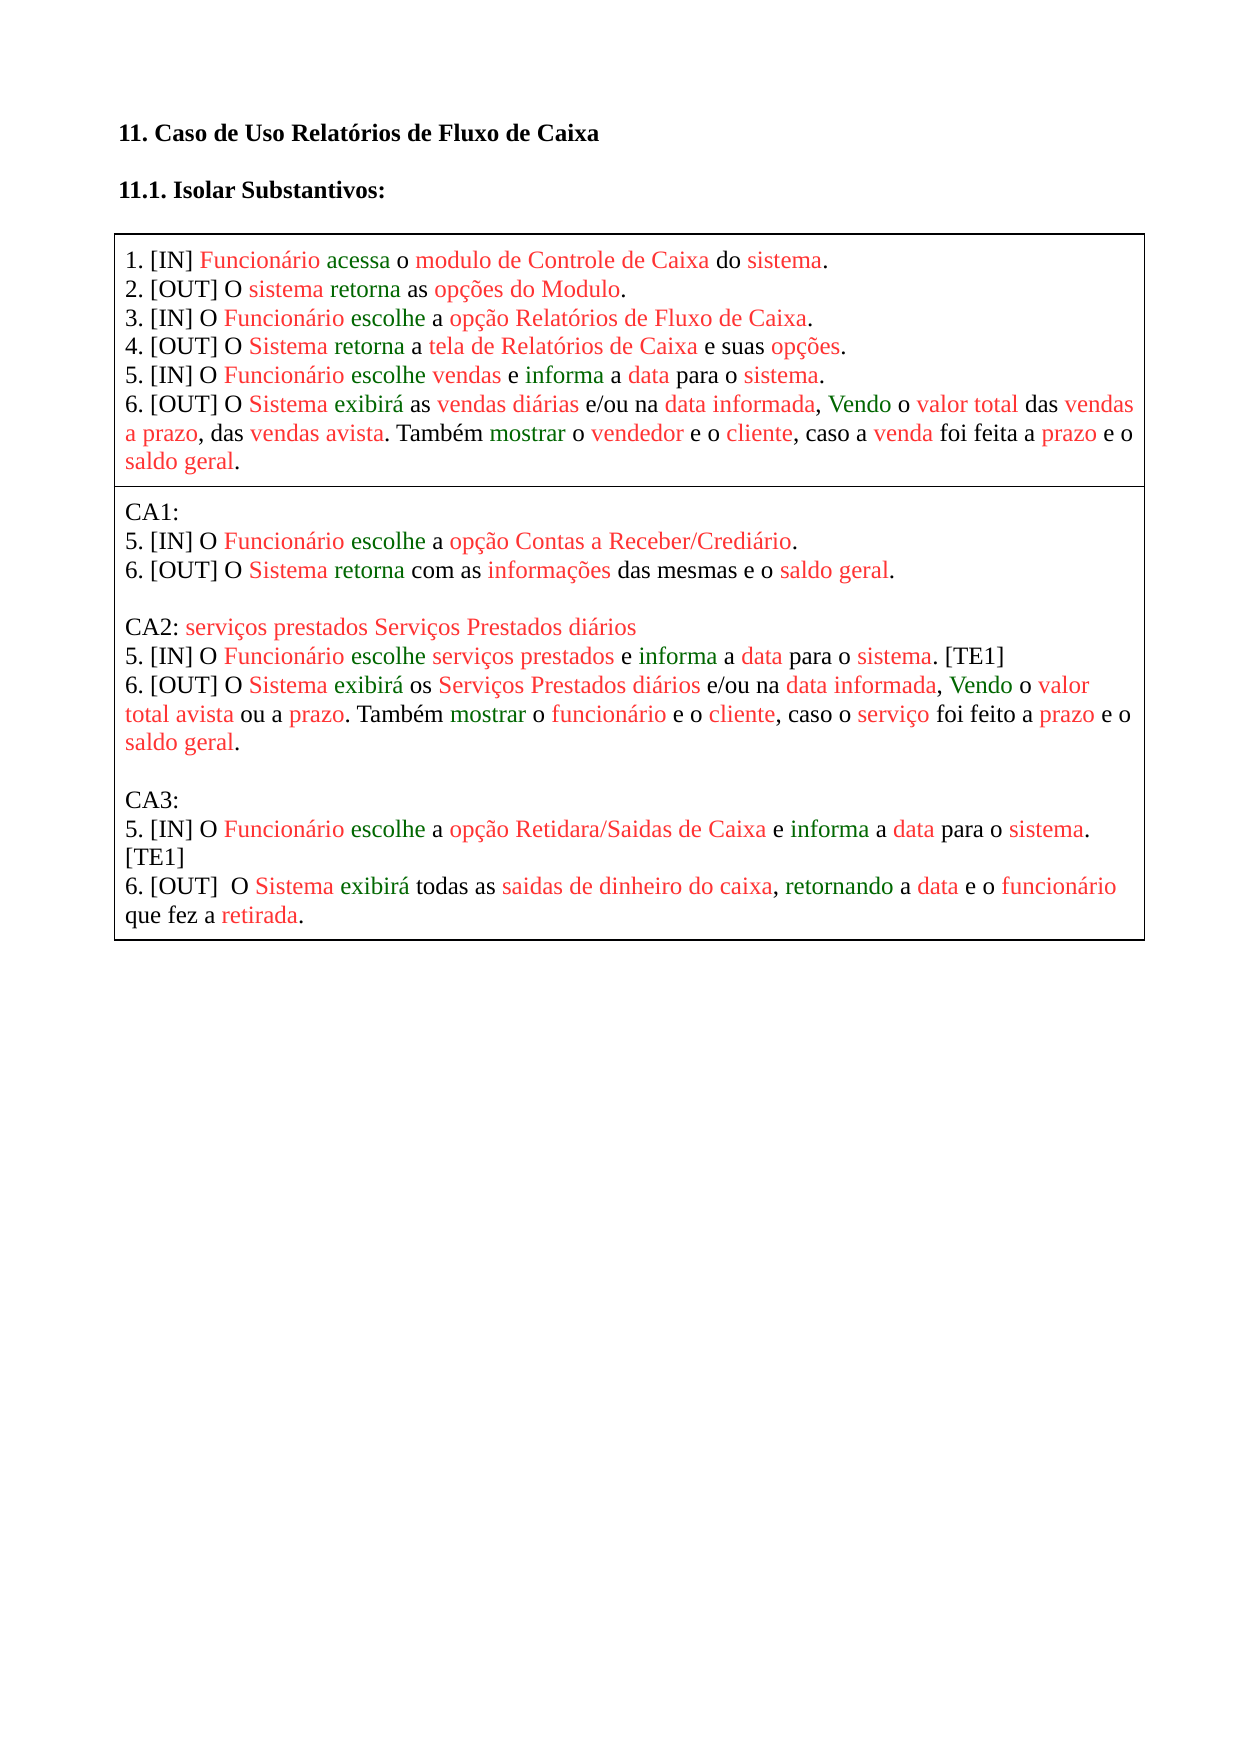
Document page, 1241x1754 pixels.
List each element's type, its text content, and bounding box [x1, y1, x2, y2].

table_header 1. [IN] Funcionário acessa o modulo de Controle de Caixa do sistema. 2. [OUT] O sistema retorna as opções do Modulo. 3. [IN] O Funcionário escolhe a opção Relatórios de Fluxo de Caixa. 4. [OUT] O Sistema retorna a tela de Relatórios de Caixa e suas opções. 5. [IN] O Funcionário escolhe vendas e informa a data para o sistema. 6. [OUT] O Sistema exibirá as vendas diárias e/ou na data informada, Vendo o valor total das vendas a prazo, das vendas avista. Também mostrar o vendedor e o cliente, caso a venda foi feita a prazo e o saldo geral. [115, 235, 1144, 486]
text 11. Caso de Uso Relatórios de Fluxo de Caixa [118, 118, 1122, 147]
text 11.1. Isolar Substantivos: [118, 176, 1122, 204]
table_cell CA1: 5. [IN] O Funcionário escolhe a opção Contas a Receber/Crediário. 6. [OUT] O Sistema retorna com as informações das mesmas e o saldo geral. CA2: serviços prestados Serviços Prestados diários 5. [IN] O Funcionário escolhe serviços prestados e informa a data para o sistema. [TE1] 6. [OUT] O Sistema exibirá os Serviços Prestados diários e/ou na data informada, Vendo o valor total avista ou a prazo. Também mostrar o funcionário e o cliente, caso o serviço foi feito a prazo e o saldo geral. CA3: 5. [IN] O Funcionário escolhe a opção Retidara/Saidas de Caixa e informa a data para o sistema. [TE1] 6. [OUT] O Sistema exibirá todas as saidas de dinheiro do caixa, retornando a data e o funcionário que fez a retirada. [115, 487, 1144, 939]
